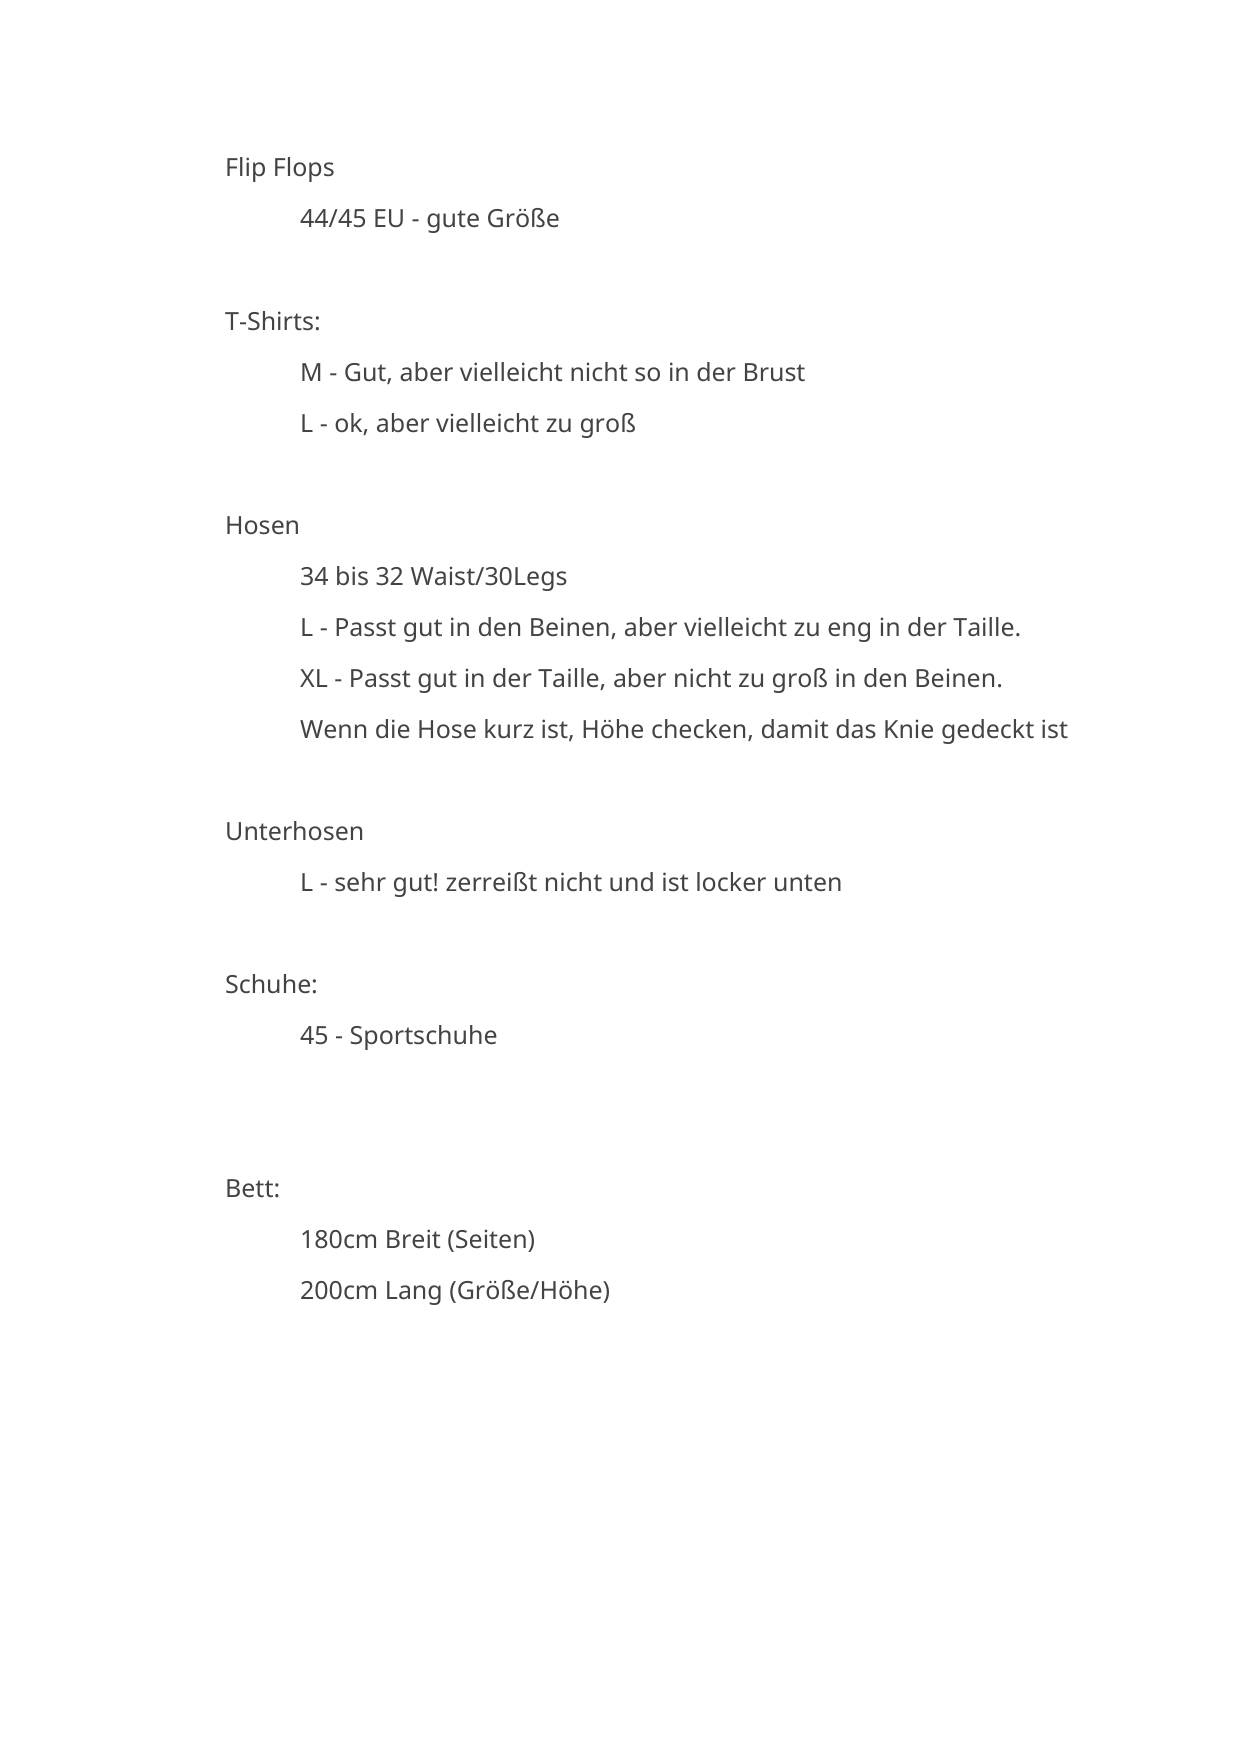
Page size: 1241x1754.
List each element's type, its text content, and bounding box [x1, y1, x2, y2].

text 44/45 EU - gute Größe [225, 201, 1090, 235]
text Flip Flops [150, 150, 1090, 184]
text Schuhe: [225, 967, 1090, 1001]
text M - Gut, aber vielleicht nicht so in der Brust [225, 354, 1090, 388]
text Wenn die Hose kurz ist, Höhe checken, damit das Knie gedeckt ist [225, 711, 1090, 746]
text XL - Passt gut in der Taille, aber nicht zu groß in den Beinen. [225, 660, 1090, 694]
text L - ok, aber vielleicht zu groß [225, 405, 1090, 439]
text L - Passt gut in den Beinen, aber vielleicht zu eng in der Taille. [225, 609, 1090, 643]
text 34 bis 32 Waist/30Legs [150, 558, 1090, 592]
text Unterhosen [225, 813, 1090, 848]
text Bett: [225, 1171, 1090, 1205]
text Hosen [150, 507, 1090, 541]
text T-Shirts: [150, 303, 1090, 337]
text 180cm Breit (Seiten) [225, 1222, 1090, 1256]
text 200cm Lang (Größe/Höhe) [225, 1273, 1090, 1307]
text L - sehr gut! zerreißt nicht und ist locker unten [225, 864, 1090, 899]
text 45 - Sportschuhe [225, 1018, 1090, 1052]
